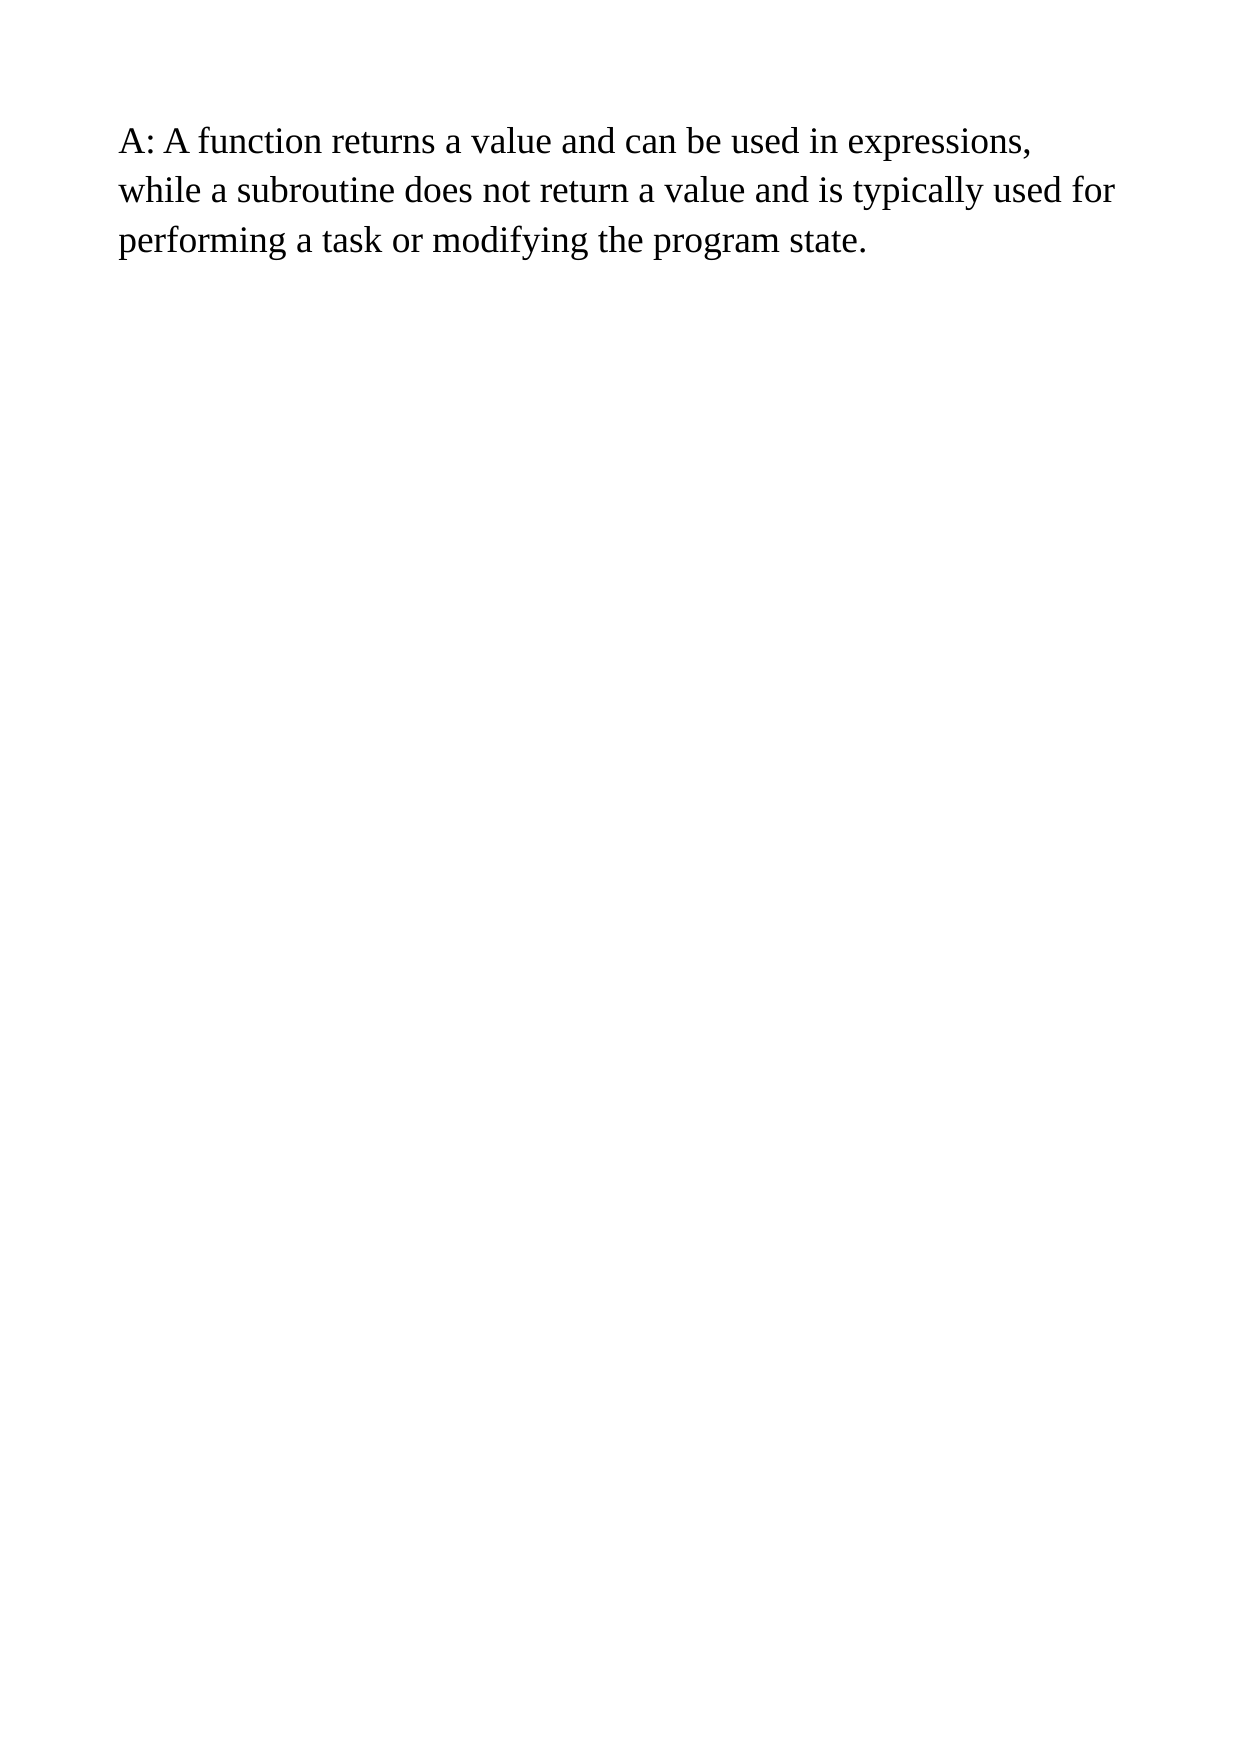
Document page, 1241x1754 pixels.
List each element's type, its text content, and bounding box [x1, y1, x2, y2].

text A: A function returns a value and can be used in expressions, while a subroutine does not return a value and is typically used for performing a task or modifying the program state. [118, 118, 1122, 260]
